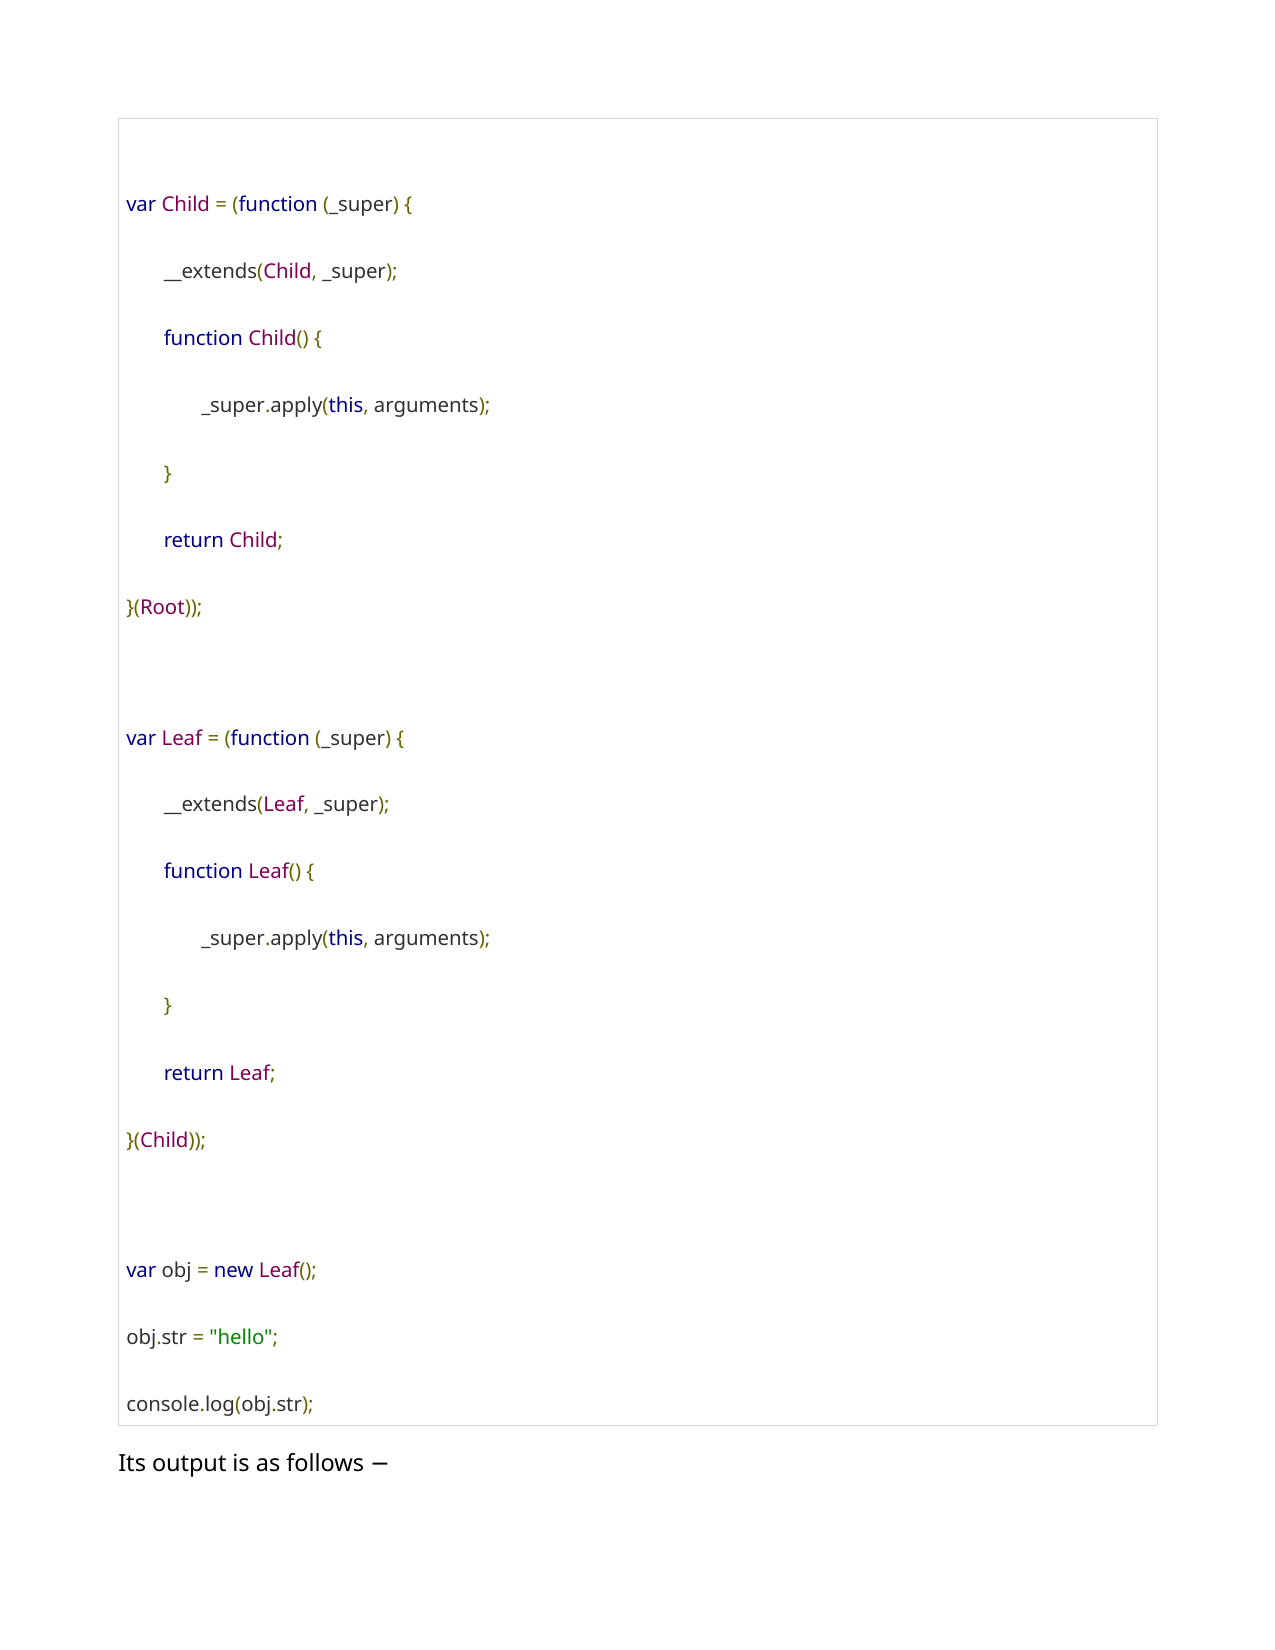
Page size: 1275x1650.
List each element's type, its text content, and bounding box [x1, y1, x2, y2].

text var Leaf = (function (_super) { [119, 715, 1157, 751]
text __extends(Leaf, _super); [119, 782, 1157, 818]
text function Leaf() { [119, 849, 1157, 885]
text function Child() { [119, 316, 1157, 352]
text } [119, 450, 1157, 486]
text obj.str = "hello"; [119, 1315, 1157, 1351]
text var Child = (function (_super) { [119, 182, 1157, 218]
text return Child; [119, 517, 1157, 553]
text _super.apply(this, arguments); [119, 916, 1157, 952]
text } [119, 983, 1157, 1019]
text return Leaf; [119, 1050, 1157, 1086]
text }(Child)); [119, 1117, 1157, 1153]
text }(Root)); [119, 584, 1157, 620]
text console.log(obj.str); [119, 1382, 1157, 1425]
text _super.apply(this, arguments); [119, 383, 1157, 419]
text Its output is as follows − [118, 1441, 1157, 1478]
text __extends(Child, _super); [119, 249, 1157, 285]
text var obj = new Leaf(); [119, 1248, 1157, 1284]
